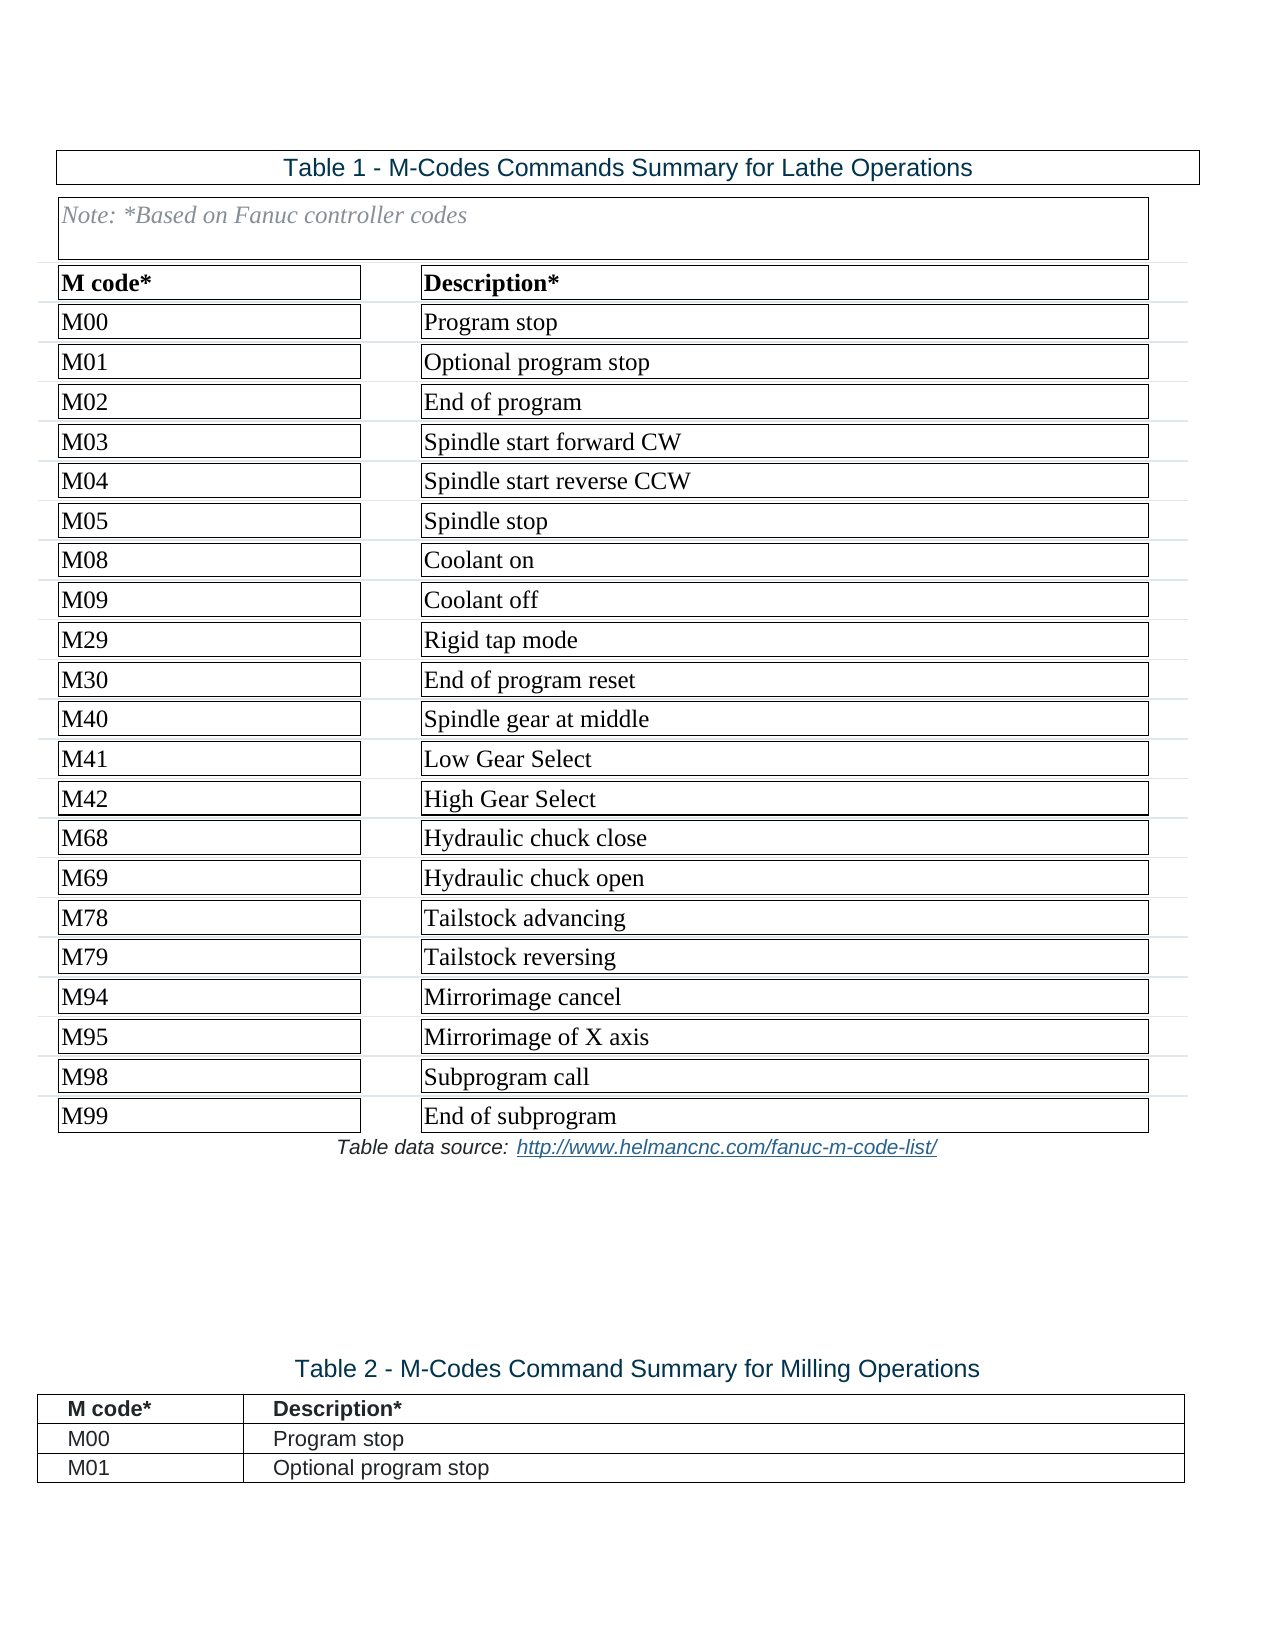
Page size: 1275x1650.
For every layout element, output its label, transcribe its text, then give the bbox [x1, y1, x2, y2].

table_cell Hydraulic chuck close [400, 819, 1188, 857]
table_cell Tailstock reversing [400, 938, 1188, 976]
table_cell Spindle start forward CW [400, 422, 1188, 460]
table_cell End of program reset [400, 660, 1188, 698]
table_cell M03 [38, 422, 400, 460]
subtitle Table 2 - M-Codes Command Summary for Milling Operations [37, 1354, 1237, 1383]
table_cell Program stop [244, 1424, 1184, 1452]
table_cell M00 [38, 303, 400, 341]
table_cell Rigid tap mode [400, 620, 1188, 658]
table_cell M05 [38, 501, 400, 539]
subtitle Table 1 - M-Codes Commands Summary for Lathe Operations [57, 151, 1199, 184]
table_cell Spindle gear at middle [400, 700, 1188, 738]
table_cell M98 [38, 1057, 400, 1095]
table_cell Subprogram call [400, 1057, 1188, 1095]
text Table data source: http://www.helmancnc.com/fanuc-m-code-list/ [37, 1135, 1237, 1159]
table_header M code* [38, 1395, 243, 1423]
table_cell Hydraulic chuck open [400, 858, 1188, 897]
table_cell M09 [38, 581, 400, 619]
table_cell Optional program stop [244, 1454, 1184, 1482]
table_cell End of subprogram [400, 1097, 1188, 1135]
table_cell M01 [38, 343, 400, 381]
table_cell Mirrorimage cancel [400, 978, 1188, 1016]
table_cell M94 [38, 978, 400, 1016]
table_cell M40 [38, 700, 400, 738]
table_header Description* [244, 1395, 1184, 1423]
table_cell M68 [38, 819, 400, 857]
table_cell M01 [38, 1454, 243, 1482]
table_cell M78 [38, 898, 400, 936]
table_cell M69 [38, 858, 400, 897]
table_cell Mirrorimage of X axis [400, 1017, 1188, 1055]
table_cell Spindle start reverse CCW [400, 462, 1188, 500]
table_cell High Gear Select [400, 779, 1188, 817]
table_cell End of program [400, 382, 1188, 420]
table_cell M04 [38, 462, 400, 500]
table_cell Spindle stop [400, 501, 1188, 539]
table_header Note: *Based on Fanuc controller codes [38, 195, 1188, 262]
table_cell M79 [38, 938, 400, 976]
table_cell M41 [38, 740, 400, 777]
table_cell Tailstock advancing [400, 898, 1188, 936]
table_cell M30 [38, 660, 400, 698]
table_cell Coolant off [400, 581, 1188, 619]
table_cell M42 [38, 779, 400, 817]
table_cell M code* [38, 263, 400, 301]
table_cell Optional program stop [400, 343, 1188, 381]
table_cell M95 [38, 1017, 400, 1055]
table_cell Low Gear Select [400, 740, 1188, 777]
table_cell M02 [38, 382, 400, 420]
table_cell Coolant on [400, 541, 1188, 579]
table_cell M00 [38, 1424, 243, 1452]
table_cell M29 [38, 620, 400, 658]
table_cell Description* [400, 263, 1188, 301]
table_cell Program stop [400, 303, 1188, 341]
table_cell M08 [38, 541, 400, 579]
table_cell M99 [38, 1097, 400, 1135]
